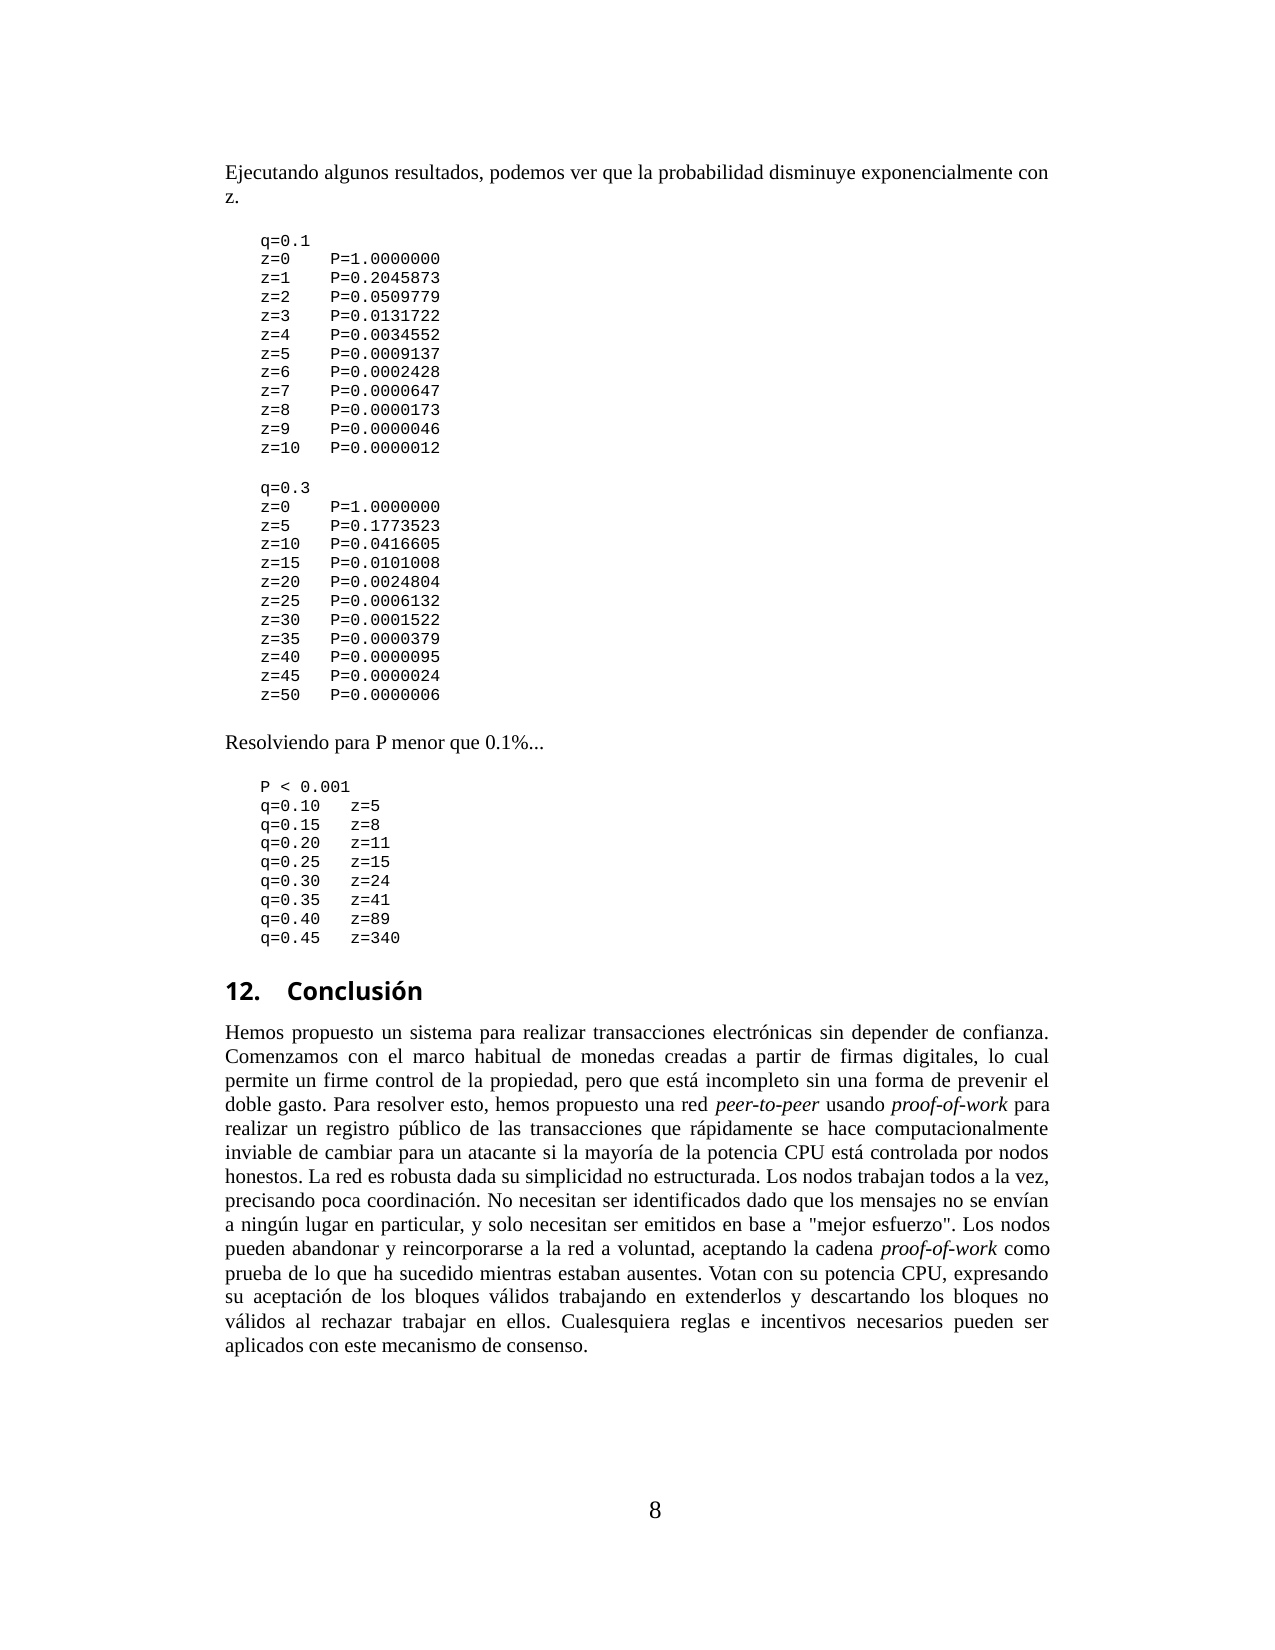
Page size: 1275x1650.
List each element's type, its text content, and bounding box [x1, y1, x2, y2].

text Ejecutando algunos resultados, podemos ver que la probabilidad disminuye exponencialmente con z. [225, 160, 1050, 208]
subtitle 12. Conclusión [225, 973, 1050, 1007]
text Hemos propuesto un sistema para realizar transacciones electrónicas sin depender de confianza. Comenzamos con el marco habitual de monedas creadas a partir de firmas digitales, lo cual permite un firme control de la propiedad, pero que está incompleto sin una forma de prevenir el doble gasto. Para resolver esto, hemos propuesto una red peer-to-peer usando proof-of-work para realizar un registro público de las transacciones que rápidamente se hace computacionalmente inviable de cambiar para un atacante si la mayoría de la potencia CPU está controlada por nodos honestos. La red es robusta dada su simplicidad no estructurada. Los nodos trabajan todos a la vez, precisando poca coordinación. No necesitan ser identificados dado que los mensajes no se envían a ningún lugar en particular, y solo necesitan ser emitidos en base a "mejor esfuerzo". Los nodos pueden abandonar y reincorporarse a la red a voluntad, aceptando la cadena proof-of-work como prueba de lo que ha sucedido mientras estaban ausentes. Votan con su potencia CPU, expresando su aceptación de los bloques válidos trabajando en extenderlos y descartando los bloques no válidos al rechazar trabajar en ellos. Cualesquiera reglas e incentivos necesarios pueden ser aplicados con este mecanismo de consenso. [225, 1020, 1050, 1357]
text Resolviendo para P menor que 0.1%... [225, 730, 1050, 754]
